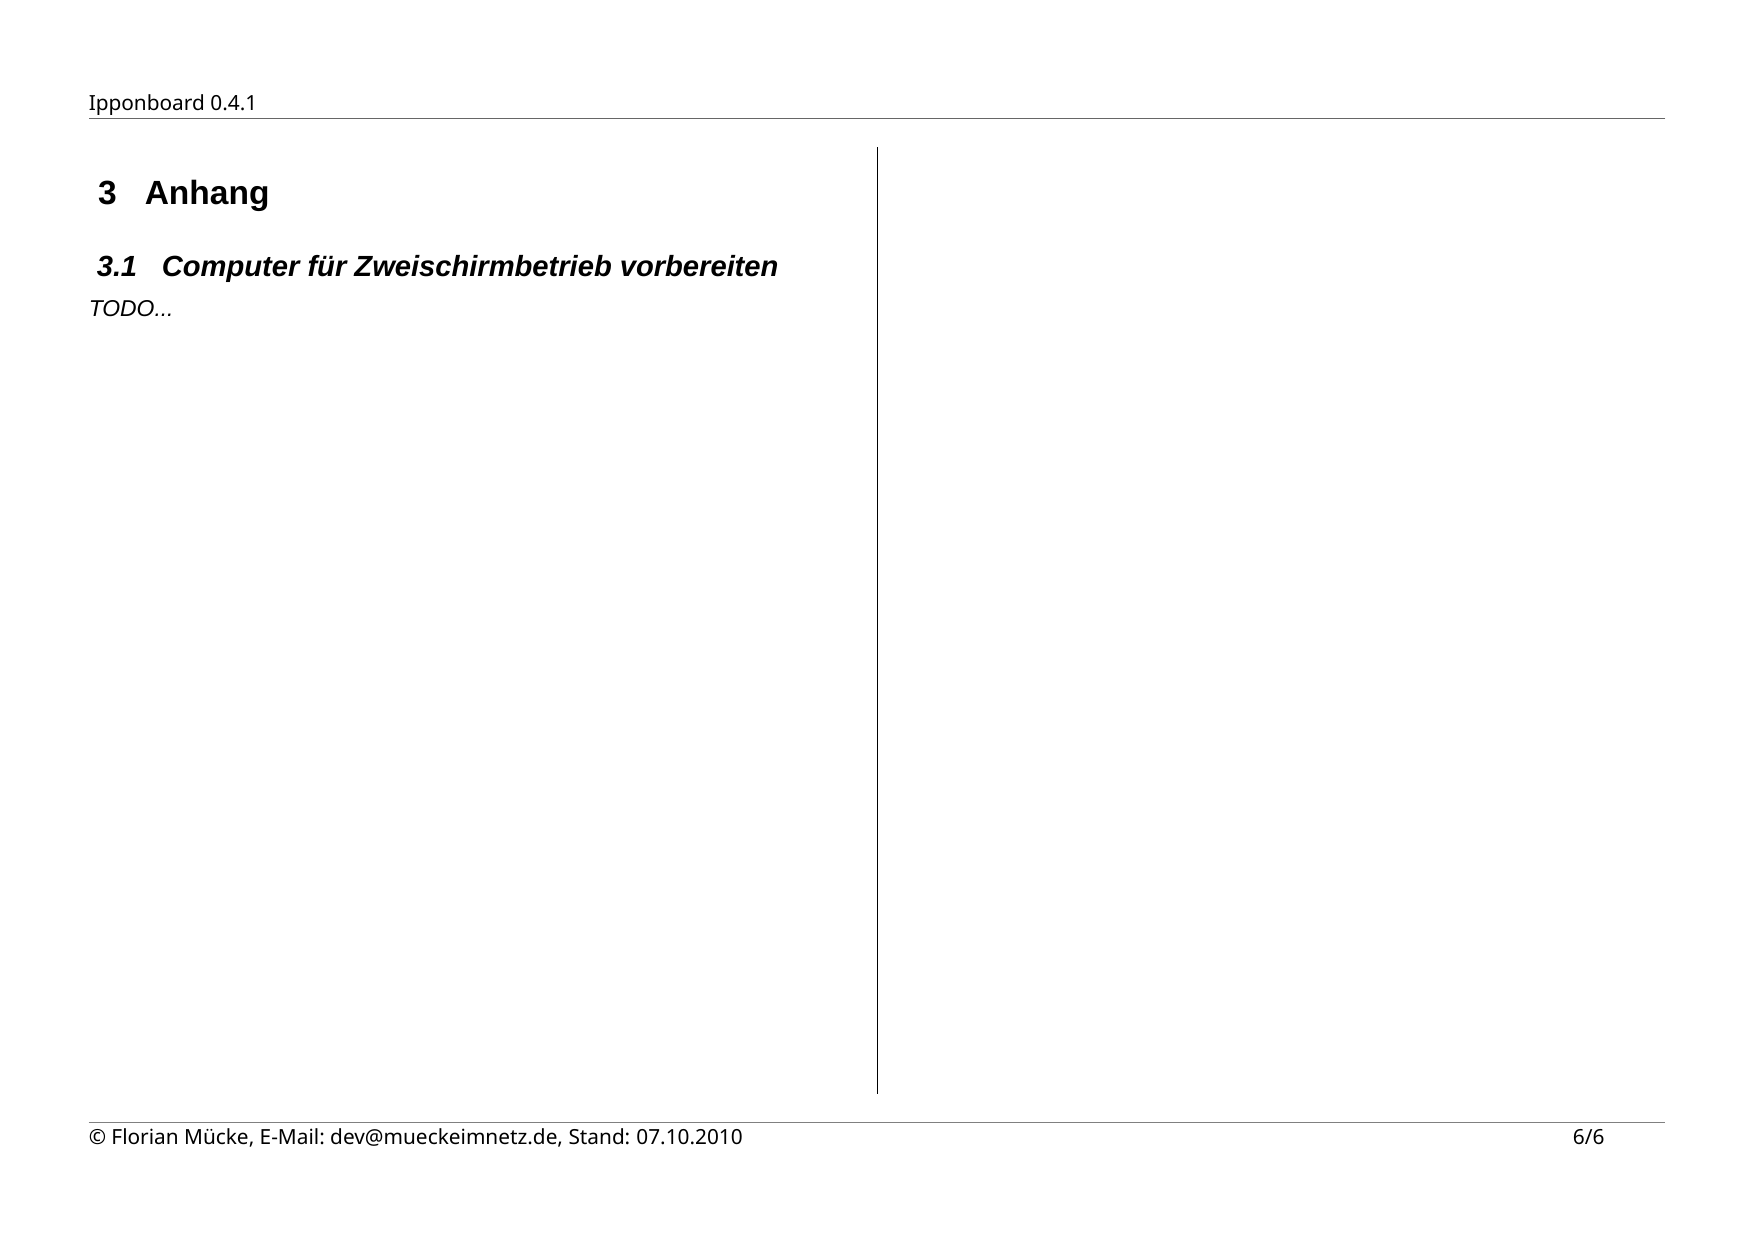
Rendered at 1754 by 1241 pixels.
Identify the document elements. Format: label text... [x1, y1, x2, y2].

text TODO... [88, 295, 847, 321]
subtitle Anhang [88, 172, 847, 211]
subtitle Computer für Zweischirmbetrieb vorbereiten [88, 249, 847, 282]
